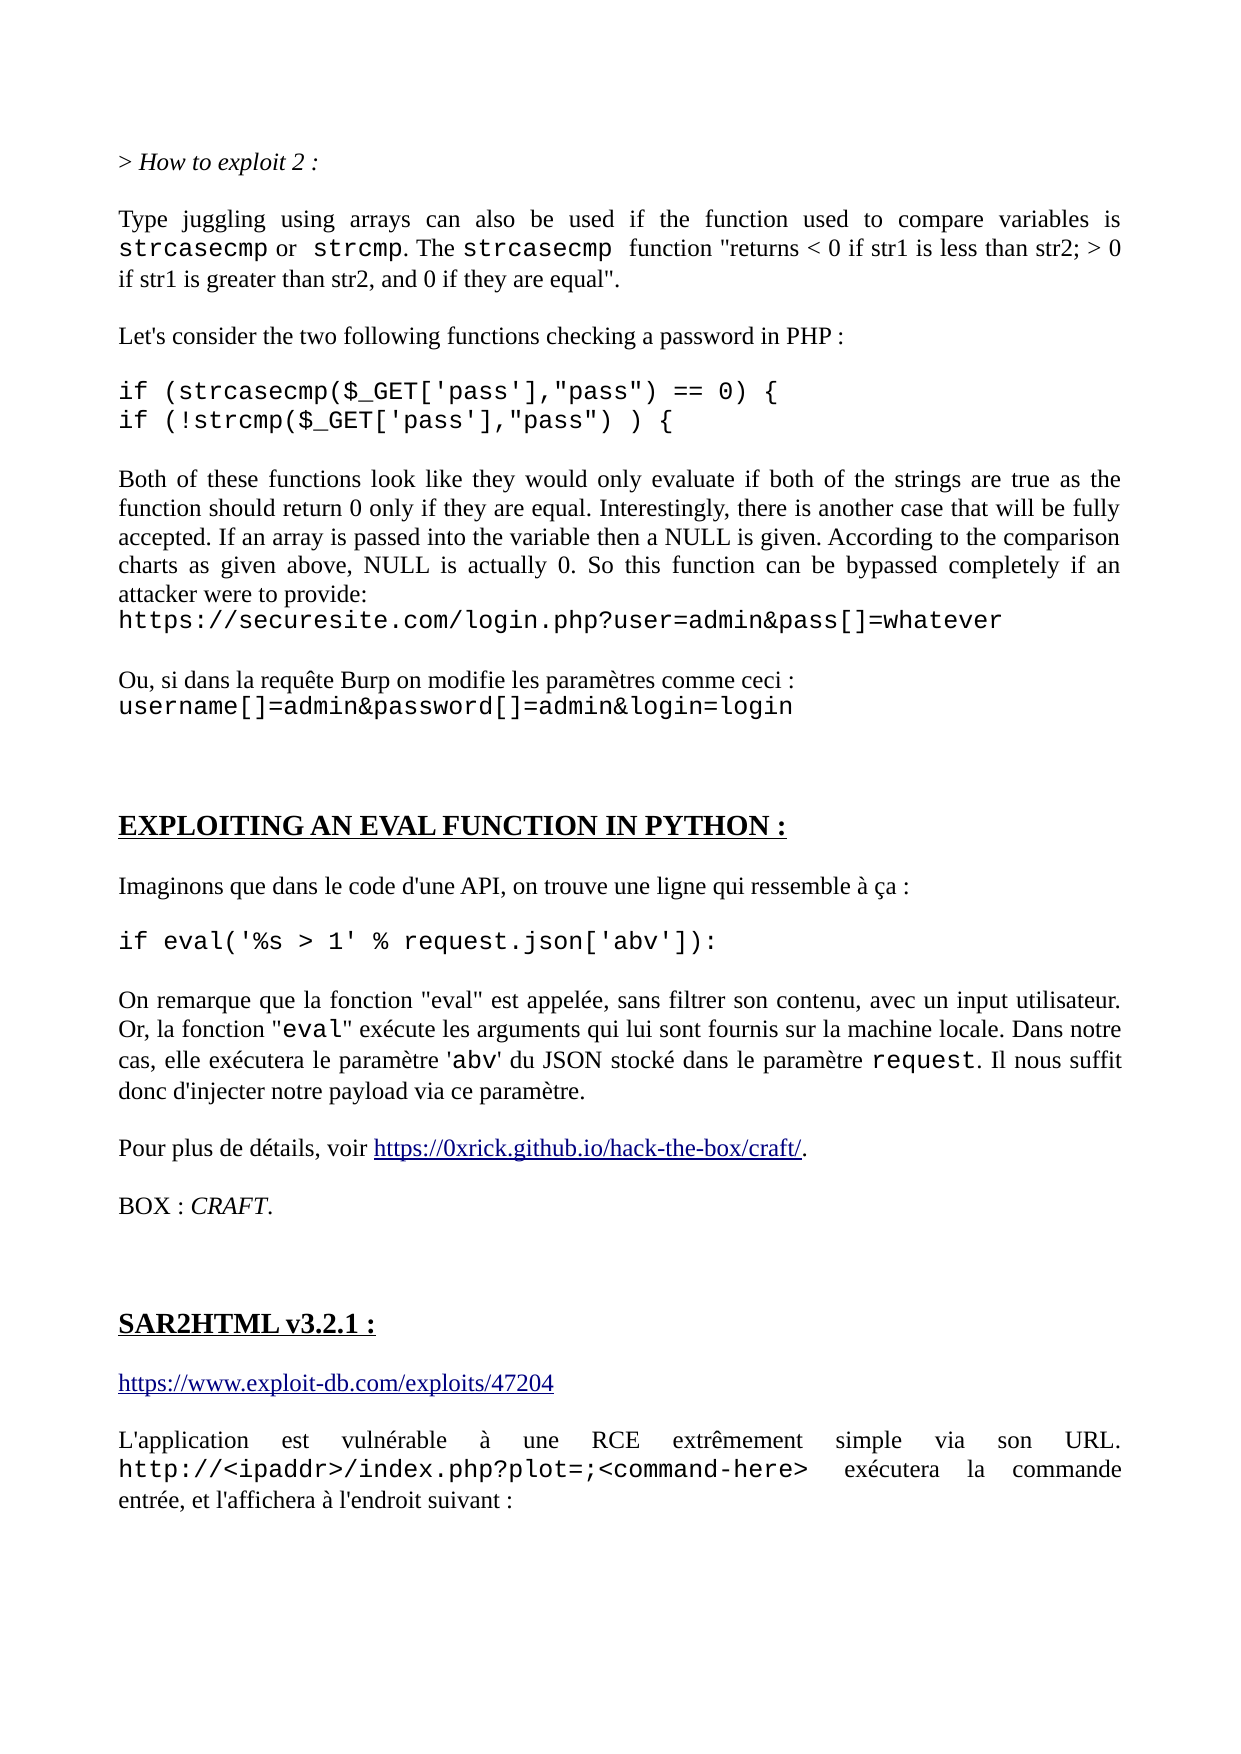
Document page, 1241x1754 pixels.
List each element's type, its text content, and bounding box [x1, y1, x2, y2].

text if (strcasecmp($_GET['pass'],"pass") == 0) { [118, 379, 1122, 407]
text if (!strcmp($_GET['pass'],"pass") ) { [118, 407, 1122, 436]
text Ou, si dans la requête Burp on modifie les paramètres comme ceci : [118, 665, 1122, 694]
text SAR2HTML v3.2.1 : [118, 1306, 1122, 1339]
text > How to exploit 2 : [118, 147, 1122, 176]
text Imaginons que dans le code d'une API, on trouve une ligne qui ressemble à ça : [118, 871, 1122, 899]
text BOX : CRAFT. [118, 1191, 1122, 1219]
text L'application est vulnérable à une RCE extrêmement simple via son URL. http://<ipaddr>/index.php?plot=;<command-here> exécutera la commande entrée, et l'affichera à l'endroit suivant : [118, 1426, 1122, 1514]
text Both of these functions look like they would only evaluate if both of the strings are true as the function should return 0 only if they are equal. Interestingly, there is another case that will be fully accepted. If an array is passed into the variable then a NULL is given. According to the comparison charts as given above, NULL is actually 0. So this function can be bypassed completely if an attacker were to provide: [118, 464, 1122, 608]
text https://www.exploit-db.com/exploits/47204 [118, 1368, 1122, 1397]
text Let's consider the two following functions checking a password in PHP : [118, 321, 1122, 350]
text https://securesite.com/login.php?user=admin&pass[]=whatever [118, 608, 1122, 636]
text On remarque que la fonction "eval" est appelée, sans filtrer son contenu, avec un input utilisateur. Or, la fonction "eval" exécute les arguments qui lui sont fournis sur la machine locale. Dans notre cas, elle exécutera le paramètre 'abv' du JSON stocké dans le paramètre request. Il nous suffit donc d'injecter notre payload via ce paramètre. [118, 985, 1122, 1104]
text Type juggling using arrays can also be used if the function used to compare variables is strcasecmp or strcmp. The strcasecmp function "returns < 0 if str1 is less than str2; > 0 if str1 is greater than str2, and 0 if they are equal". [118, 204, 1122, 293]
text if eval('%s > 1' % request.json['abv']): [118, 928, 1122, 957]
text username[]=admin&password[]=admin&login=login [118, 694, 1122, 722]
text EXPLOITING AN EVAL FUNCTION IN PYTHON : [118, 808, 1122, 842]
text Pour plus de détails, voir https://0xrick.github.io/hack-the-box/craft/. [118, 1133, 1122, 1162]
